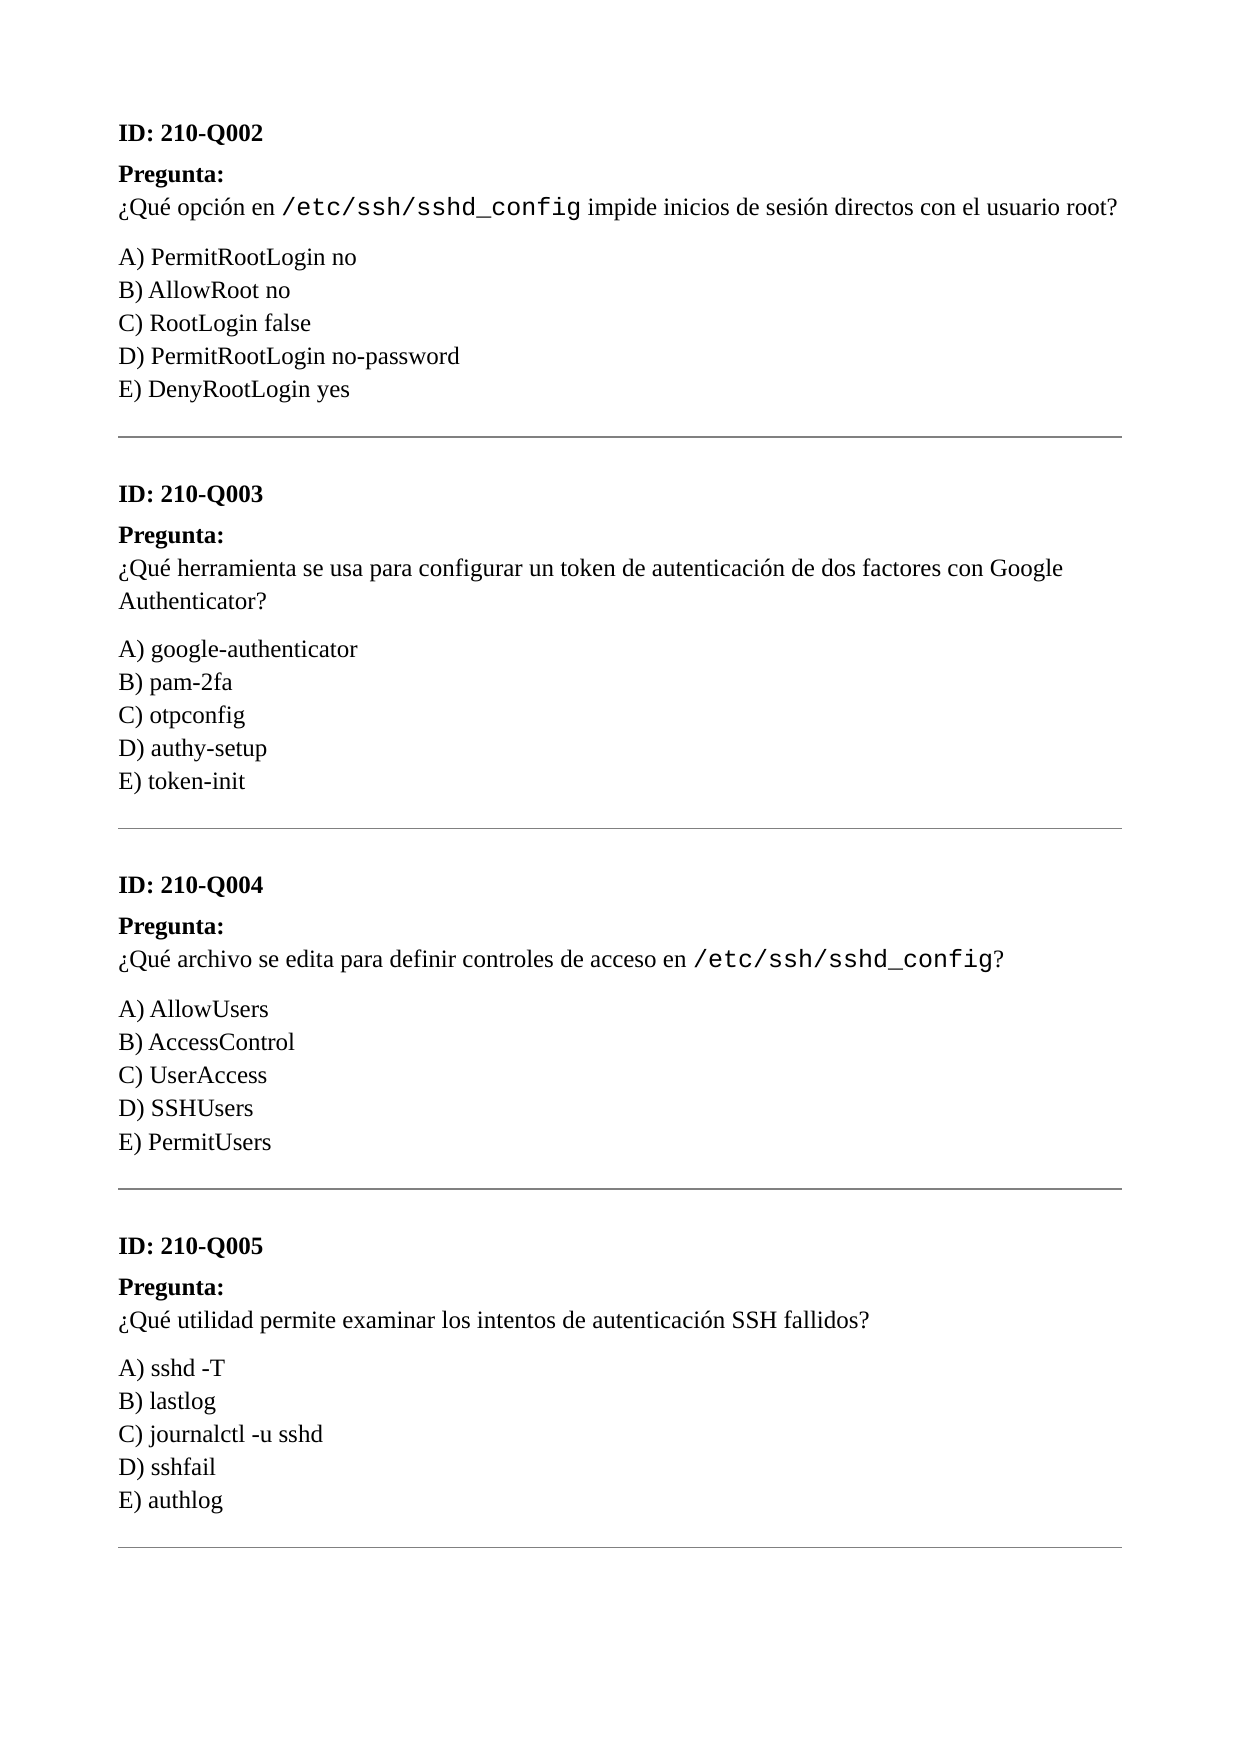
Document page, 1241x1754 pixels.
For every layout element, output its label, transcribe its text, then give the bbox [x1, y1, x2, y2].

text Pregunta: ¿Qué utilidad permite examinar los intentos de autenticación SSH fallidos? [118, 1272, 1122, 1334]
text A) AllowUsers B) AccessControl C) UserAccess D) SSHUsers E) PermitUsers [118, 994, 1122, 1155]
text A) PermitRootLogin no B) AllowRoot no C) RootLogin false D) PermitRootLogin no-password E) DenyRootLogin yes [118, 242, 1122, 403]
subtitle ID: 210-Q003 [118, 479, 1122, 508]
text Pregunta: ¿Qué archivo se edita para definir controles de acceso en /etc/ssh/sshd_config? [118, 911, 1122, 975]
subtitle ID: 210-Q002 [118, 118, 1122, 147]
subtitle ID: 210-Q004 [118, 870, 1122, 899]
subtitle ID: 210-Q005 [118, 1231, 1122, 1260]
text A) sshd -T B) lastlog C) journalctl -u sshd D) sshfail E) authlog [118, 1353, 1122, 1514]
text Pregunta: ¿Qué opción en /etc/ssh/sshd_config impide inicios de sesión directos con el usuario root? [118, 159, 1122, 223]
text Pregunta: ¿Qué herramienta se usa para configurar un token de autenticación de dos factores con Google Authenticator? [118, 520, 1122, 615]
text A) google-authenticator B) pam-2fa C) otpconfig D) authy-setup E) token-init [118, 634, 1122, 794]
